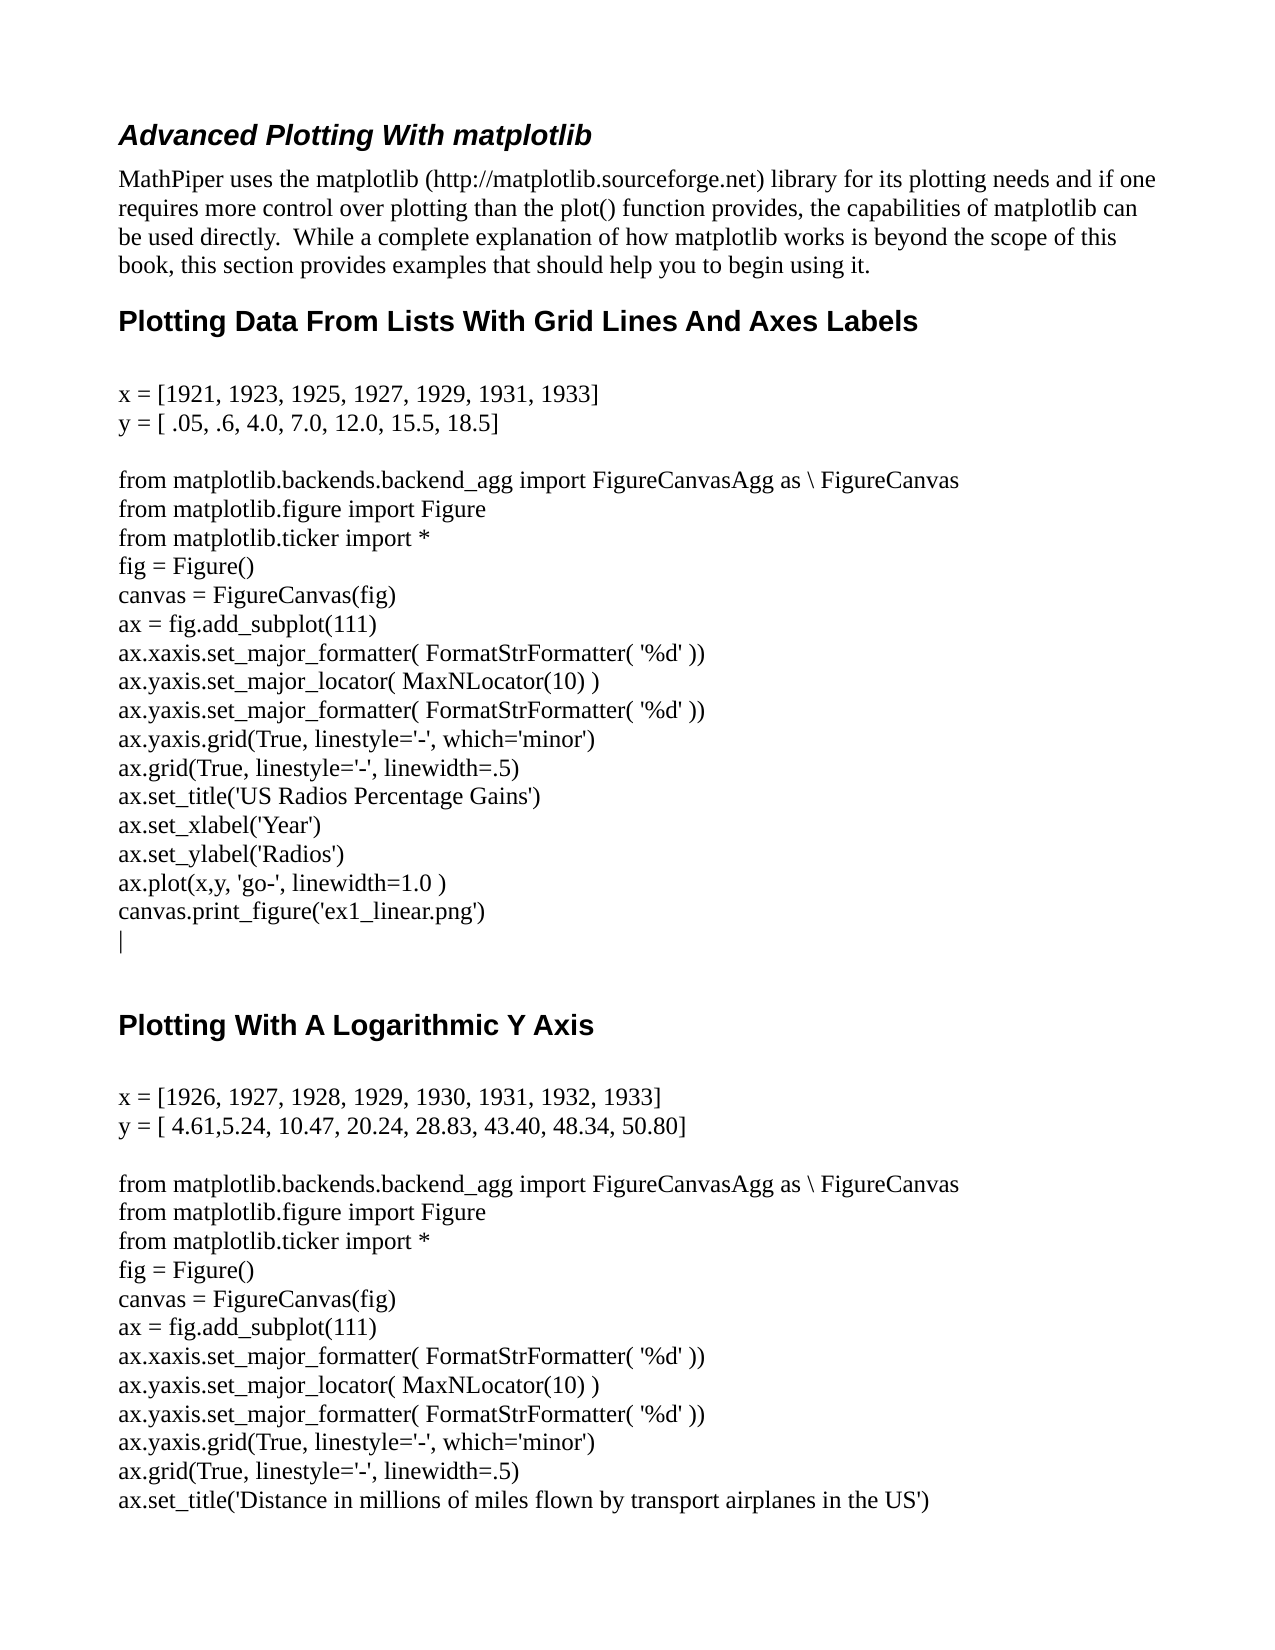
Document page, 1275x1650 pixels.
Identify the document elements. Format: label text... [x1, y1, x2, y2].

text y = [ .05, .6, 4.0, 7.0, 12.0, 15.5, 18.5] [118, 408, 1157, 436]
text ax.plot(x,y, 'go-', linewidth=1.0 ) [118, 868, 1157, 896]
text ax.set_title('Distance in millions of miles flown by transport airplanes in the US') [118, 1485, 1157, 1514]
text ax.yaxis.grid(True, linestyle='-', which='minor') [118, 724, 1157, 753]
text y = [ 4.61,5.24, 10.47, 20.24, 28.83, 43.40, 48.34, 50.80] [118, 1111, 1157, 1140]
text | [118, 925, 1157, 954]
text from matplotlib.backends.backend_agg import FigureCanvasAgg as \ FigureCanvas [118, 465, 1157, 494]
text ax = fig.add_subplot(111) [118, 1312, 1157, 1341]
text ax.xaxis.set_major_formatter( FormatStrFormatter( '%d' )) [118, 1341, 1157, 1370]
text ax.yaxis.grid(True, linestyle='-', which='minor') [118, 1427, 1157, 1456]
text ax.yaxis.set_major_locator( MaxNLocator(10) ) [118, 1370, 1157, 1399]
subtitle Plotting Data From Lists With Grid Lines And Axes Labels [118, 304, 1157, 338]
text fig = Figure() [118, 1255, 1157, 1284]
subtitle Plotting With A Logarithmic Y Axis [118, 1008, 1157, 1041]
text from matplotlib.ticker import * [118, 1226, 1157, 1255]
text from matplotlib.ticker import * [118, 523, 1157, 551]
text canvas = FigureCanvas(fig) [118, 580, 1157, 609]
text from matplotlib.backends.backend_agg import FigureCanvasAgg as \ FigureCanvas [118, 1169, 1157, 1197]
text ax.yaxis.set_major_locator( MaxNLocator(10) ) [118, 666, 1157, 695]
text from matplotlib.figure import Figure [118, 494, 1157, 523]
text ax.set_title('US Radios Percentage Gains') [118, 781, 1157, 810]
text fig = Figure() [118, 551, 1157, 580]
text ax.yaxis.set_major_formatter( FormatStrFormatter( '%d' )) [118, 695, 1157, 724]
text ax.set_ylabel('Radios') [118, 839, 1157, 868]
text from matplotlib.figure import Figure [118, 1197, 1157, 1226]
text ax.xaxis.set_major_formatter( FormatStrFormatter( '%d' )) [118, 638, 1157, 666]
text x = [1926, 1927, 1928, 1929, 1930, 1931, 1932, 1933] [118, 1082, 1157, 1111]
text ax.set_xlabel('Year') [118, 810, 1157, 839]
text ax.grid(True, linestyle='-', linewidth=.5) [118, 1456, 1157, 1485]
text ax = fig.add_subplot(111) [118, 609, 1157, 638]
text MathPiper uses the matplotlib (http://matplotlib.sourceforge.net) library for its plotting needs and if one requires more control over plotting than the plot() function provides, the capabilities of matplotlib can be used directly. While a complete explanation of how matplotlib works is beyond the scope of this book, this section provides examples that should help you to begin using it. [118, 164, 1157, 279]
text x = [1921, 1923, 1925, 1927, 1929, 1931, 1933] [118, 379, 1157, 408]
text canvas = FigureCanvas(fig) [118, 1284, 1157, 1312]
subtitle Advanced Plotting With matplotlib [118, 118, 1157, 152]
text canvas.print_figure('ex1_linear.png') [118, 896, 1157, 925]
text ax.yaxis.set_major_formatter( FormatStrFormatter( '%d' )) [118, 1399, 1157, 1427]
text ax.grid(True, linestyle='-', linewidth=.5) [118, 753, 1157, 781]
